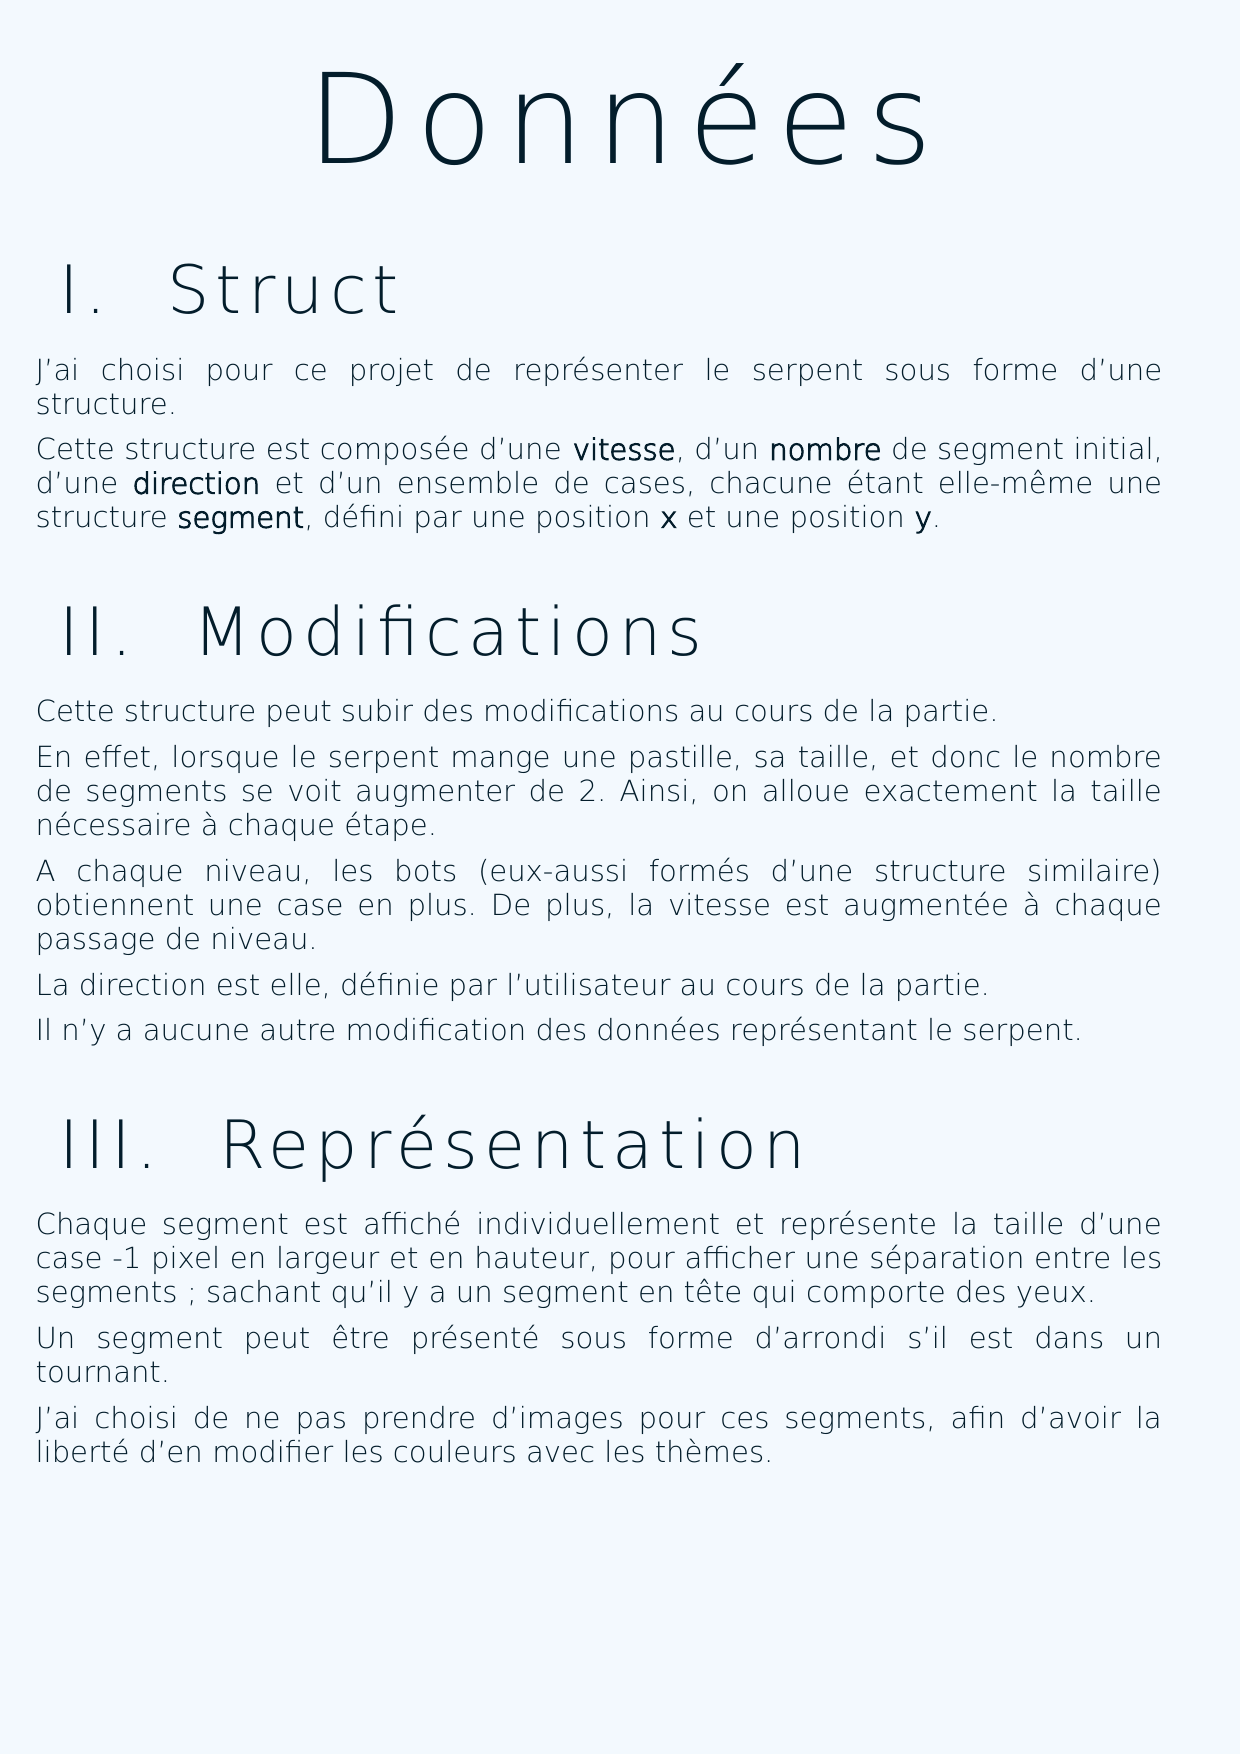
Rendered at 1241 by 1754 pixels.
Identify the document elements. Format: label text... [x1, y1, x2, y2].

text Cette structure est composée d’une vitesse, d’un nombre de segment initial, d’une direction et d’un ensemble de cases, chacune étant elle-même une structure segment, défini par une position x et une position y. [35, 433, 1163, 534]
text Chaque segment est affiché individuellement et représente la taille d’une case -1 pixel en largeur et en hauteur, pour afficher une séparation entre les segments ; sachant qu’il y a un segment en tête qui comporte des yeux. [35, 1208, 1163, 1309]
text J’ai choisi de ne pas prendre d’images pour ces segments, afin d’avoir la liberté d’en modifier les couleurs avec les thèmes. [35, 1401, 1163, 1469]
list Données [0, 47, 1240, 193]
text La direction est elle, définie par l’utilisateur au cours de la partie. [35, 968, 1163, 1002]
text III. Représentation [59, 1107, 1240, 1184]
text En effet, lorsque le serpent mange une pastille, sa taille, et donc le nombre de segments se voit augmenter de 2. Ainsi, on alloue exactement la taille nécessaire à chaque étape. [35, 741, 1163, 842]
text Un segment peut être présenté sous forme d’arrondi s’il est dans un tournant. [35, 1321, 1163, 1389]
text Il n’y a aucune autre modification des données représentant le serpent. [35, 1013, 1163, 1047]
text II. Modifications [59, 594, 1240, 671]
text A chaque niveau, les bots (eux-aussi formés d’une structure similaire) obtiennent une case en plus. De plus, la vitesse est augmentée à chaque passage de niveau. [35, 854, 1163, 956]
text J’ai choisi pour ce projet de représenter le serpent sous forme d’une structure. [35, 353, 1163, 421]
text I. Struct [59, 252, 1240, 329]
text Cette structure peut subir des modifications au cours de la partie. [35, 695, 1163, 729]
